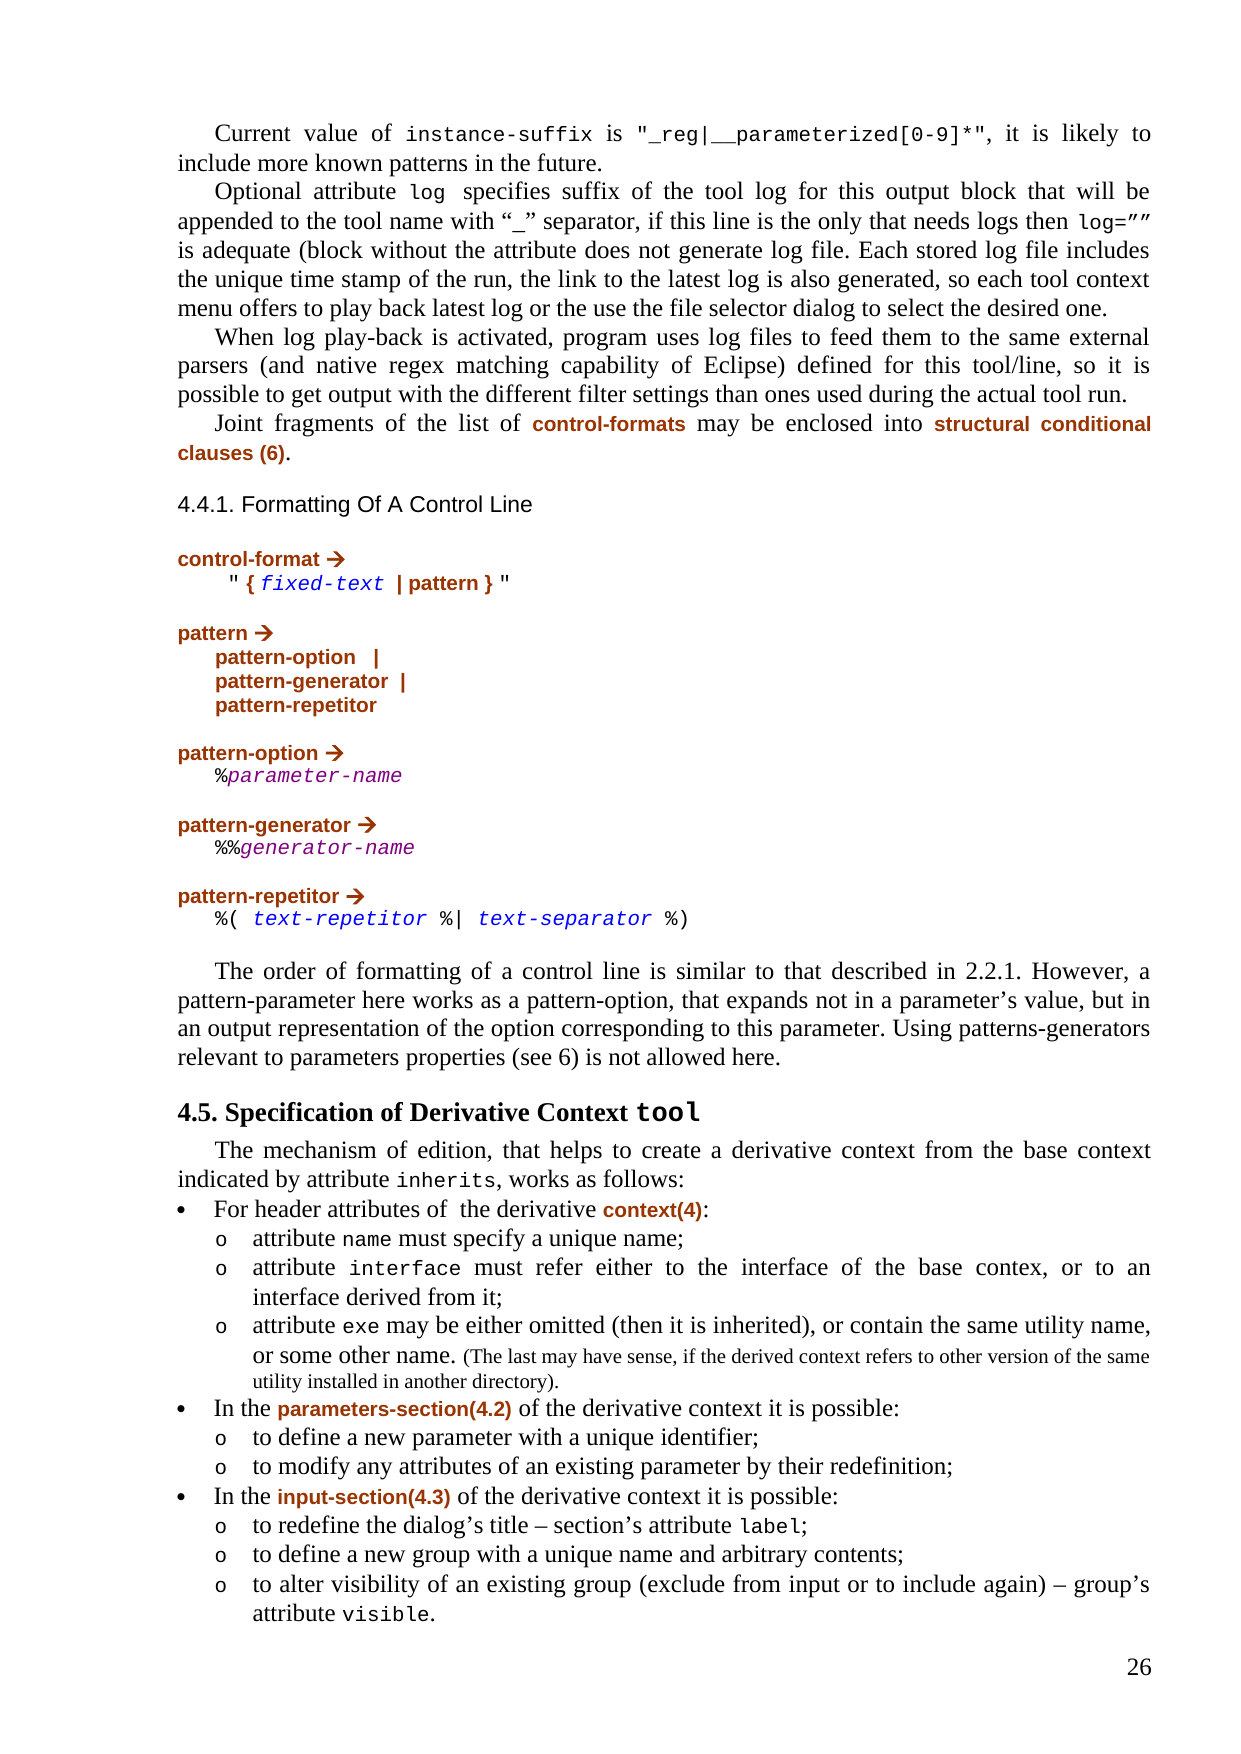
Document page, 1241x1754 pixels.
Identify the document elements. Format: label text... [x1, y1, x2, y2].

text pattern-generator | [177, 669, 1152, 693]
text The order of formatting of a control line is similar to that described in 2.2.1. However, a pattern-parameter here works as a pattern-option, that expands not in a parameter’s value, but in an output representation of the option corresponding to this parameter. Using patterns-generators relevant to parameters properties (see 6) is not allowed here. [177, 956, 1152, 1071]
list to define a new group with a unique name and arbitrary contents; [214, 1539, 1152, 1569]
text %%generator-name [177, 837, 1152, 860]
text The mechanism of edition, that helps to create a derivative context from the base context indicated by attribute inherits, works as follows: [177, 1136, 1152, 1194]
list In the parameters-section(4.2) of the derivative context it is possible: [177, 1393, 1152, 1422]
list to define a new parameter with a unique identifier; [214, 1422, 1152, 1451]
list to alter visibility of an existing group (exclude from input or to include again) – group’s attribute visible. [214, 1569, 1152, 1628]
list attribute name must specify a unique name; [215, 1223, 1152, 1252]
text Optional attribute log specifies suffix of the tool log for this output block that will be appended to the tool name with “_” separator, if this line is the only that needs logs then log=”” is adequate (block without the attribute does not generate log file. Each stored log file includes the unique time stamp of the run, the link to the latest log is also generated, so each tool context menu offers to play back latest log or the use the file selector dialog to select the desired one. [177, 176, 1152, 322]
list For header attributes of the derivative context(4): [177, 1194, 1152, 1223]
list In the input-section(4.3) of the derivative context it is possible: [177, 1481, 1152, 1510]
text Joint fragments of the list of control-formats may be enclosed into structural conditional clauses (6). [177, 408, 1152, 466]
text pattern-repetitor [177, 693, 1152, 717]
list to redefine the dialog’s title – section’s attribute label; [214, 1510, 1152, 1539]
text %( text-repetitor %| text-separator %) [177, 908, 1152, 932]
list attribute interface must refer either to the interface of the base contex, or to an interface derived from it; [215, 1252, 1152, 1311]
subtitle 4.4.1. Formatting Of A Control Line [177, 491, 1152, 517]
text pattern  [177, 621, 1152, 645]
text pattern-generator  [177, 813, 1152, 837]
subtitle 4.5. Specification of Derivative Context tool [177, 1096, 1152, 1129]
list attribute exe may be either omitted (then it is inherited), or contain the same utility name, or some other name. (The last may have sense, if the derived context refers to other version of the same utility installed in another directory). [215, 1311, 1152, 1393]
text pattern-option | [177, 645, 1152, 669]
text pattern-option  [177, 741, 1152, 765]
text When log play-back is activated, program uses log files to feed them to the same external parsers (and native regex matching capability of Eclipse) defined for this tool/line, so it is possible to get output with the different filter settings than ones used during the actual tool run. [177, 322, 1152, 408]
text Current value of instance-suffix is "_reg|__parameterized[0-9]*", it is likely to include more known patterns in the future. [177, 118, 1152, 176]
list to modify any attributes of an existing parameter by their redefinition; [214, 1451, 1152, 1481]
text %parameter-name [177, 765, 1152, 789]
text " { fixed-text | pattern } " [177, 571, 1152, 597]
text control-format  [177, 547, 1152, 571]
text pattern-repetitor  [177, 884, 1152, 908]
